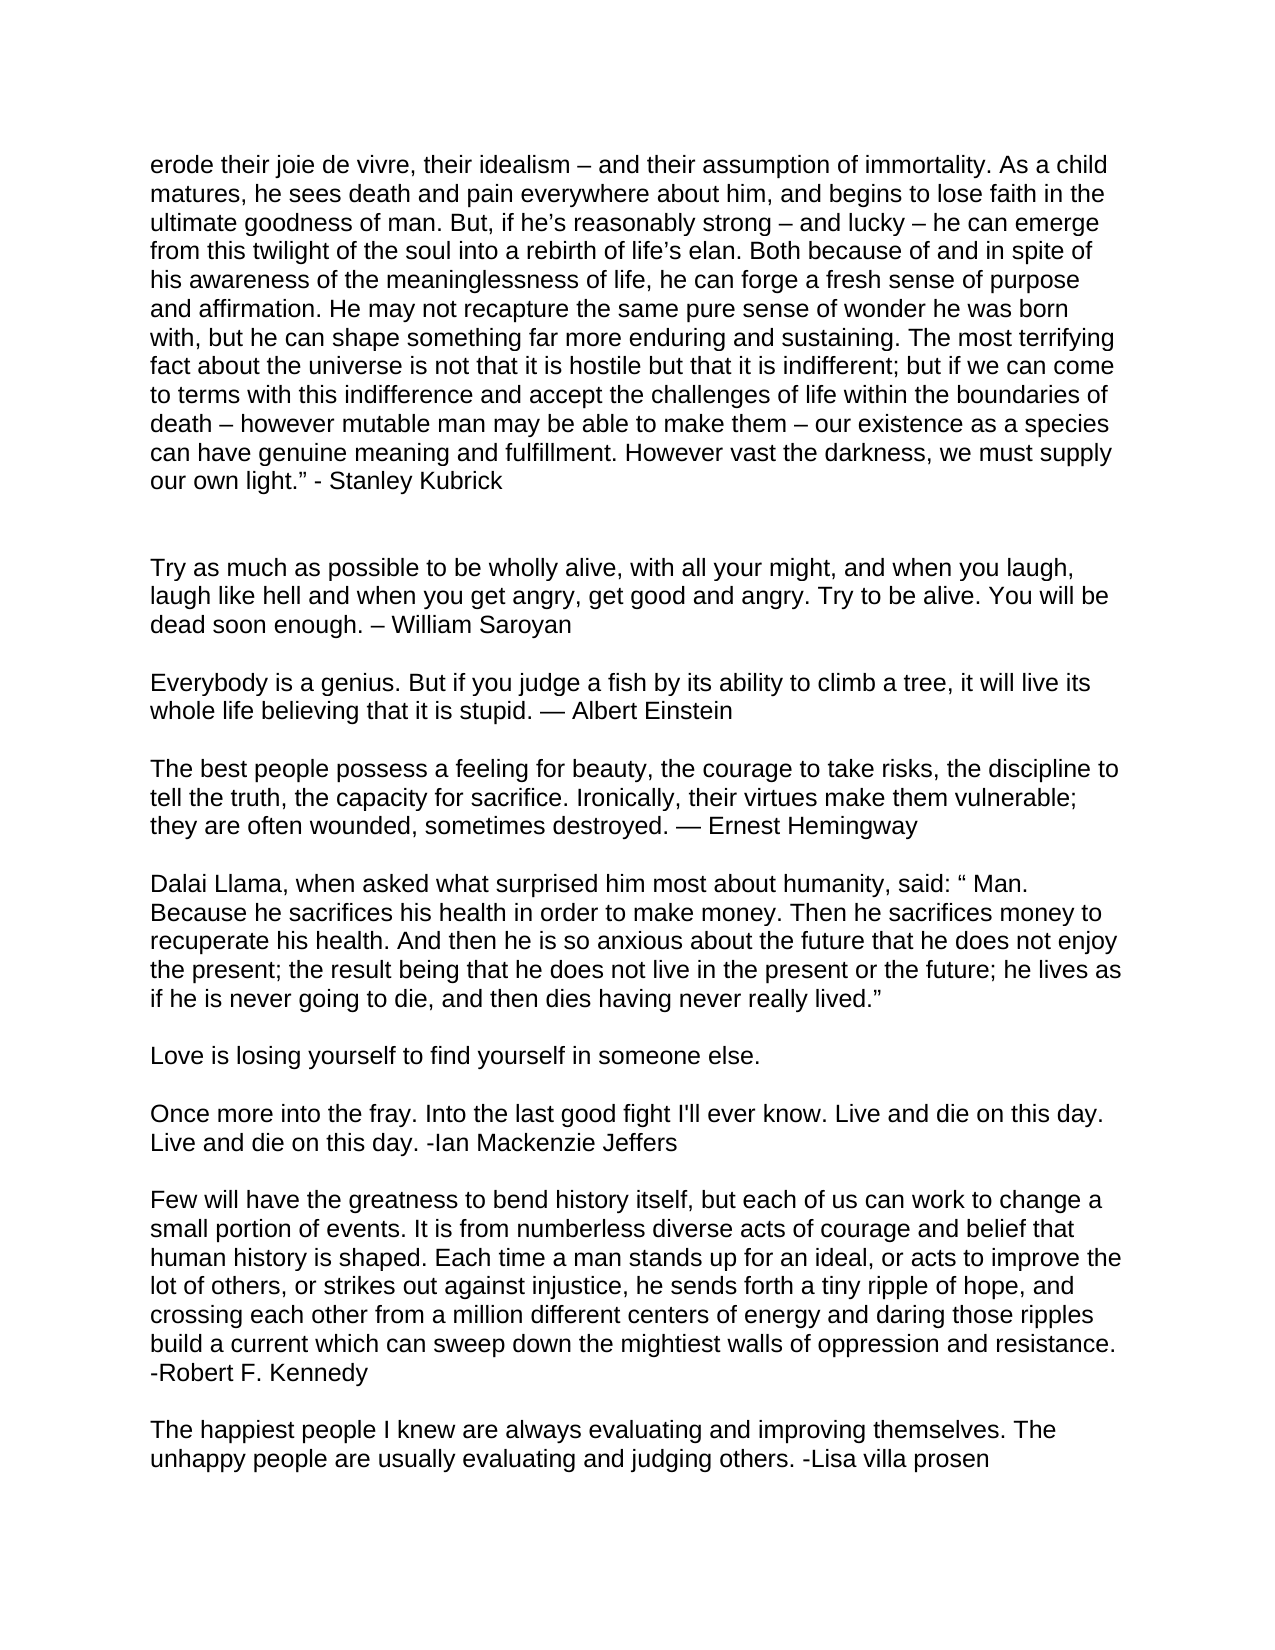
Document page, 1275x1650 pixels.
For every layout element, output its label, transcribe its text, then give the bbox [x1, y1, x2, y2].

text The best people possess a feeling for beauty, the courage to take risks, the discipline to tell the truth, the capacity for sacrifice. Ironically, their virtues make them vulnerable; they are often wounded, sometimes destroyed. — Ernest Hemingway [150, 754, 1125, 840]
text Once more into the fray. Into the last good fight I'll ever know. Live and die on this day. Live and die on this day. -Ian Mackenzie Jeffers [150, 1099, 1125, 1156]
text Everybody is a genius. But if you judge a fish by its ability to climb a tree, it will live its whole life believing that it is stupid. ― Albert Einstein [150, 667, 1125, 725]
text Few will have the greatness to bend history itself, but each of us can work to change a small portion of events. It is from numberless diverse acts of courage and belief that human history is shaped. Each time a man stands up for an ideal, or acts to improve the lot of others, or strikes out against injustice, he sends forth a tiny ripple of hope, and crossing each other from a million different centers of energy and daring those ripples build a current which can sweep down the mightiest walls of oppression and resistance. -Robert F. Kennedy [150, 1185, 1125, 1386]
text Try as much as possible to be wholly alive, with all your might, and when you laugh, laugh like hell and when you get angry, get good and angry. Try to be alive. You will be dead soon enough. – William Saroyan [150, 552, 1125, 639]
text The happiest people I knew are always evaluating and improving themselves. The unhappy people are usually evaluating and judging others. -Lisa villa prosen [991, 1415, 1125, 1472]
text Love is losing yourself to find yourself in someone else. [762, 1041, 1125, 1070]
text Dalai Llama, when asked what surprised him most about humanity, said: “ Man. Because he sacrifices his health in order to make money. Then he sacrifices money to recuperate his health. And then he is so anxious about the future that he does not enjoy the present; the result being that he does not live in the present or the future; he lives as if he is never going to die, and then dies having never really lived.” [150, 869, 1125, 1012]
text erode their joie de vivre, their idealism – and their assumption of immortality. As a child matures, he sees death and pain everywhere about him, and begins to lose faith in the ultimate goodness of man. But, if he’s reasonably strong – and lucky – he can emerge from this twilight of the soul into a rebirth of life’s elan. Both because of and in spite of his awareness of the meaninglessness of life, he can forge a fresh sense of purpose and affirmation. He may not recapture the same pure sense of wonder he was born with, but he can shape something far more enduring and sustaining. The most terrifying fact about the universe is not that it is hostile but that it is indifferent; but if we can come to terms with this indifference and accept the challenges of life within the boundaries of death – however mutable man may be able to make them – our existence as a species can have genuine meaning and fulfillment. However vast the darkness, we must supply our own light.” - Stanley Kubrick [150, 150, 1125, 495]
